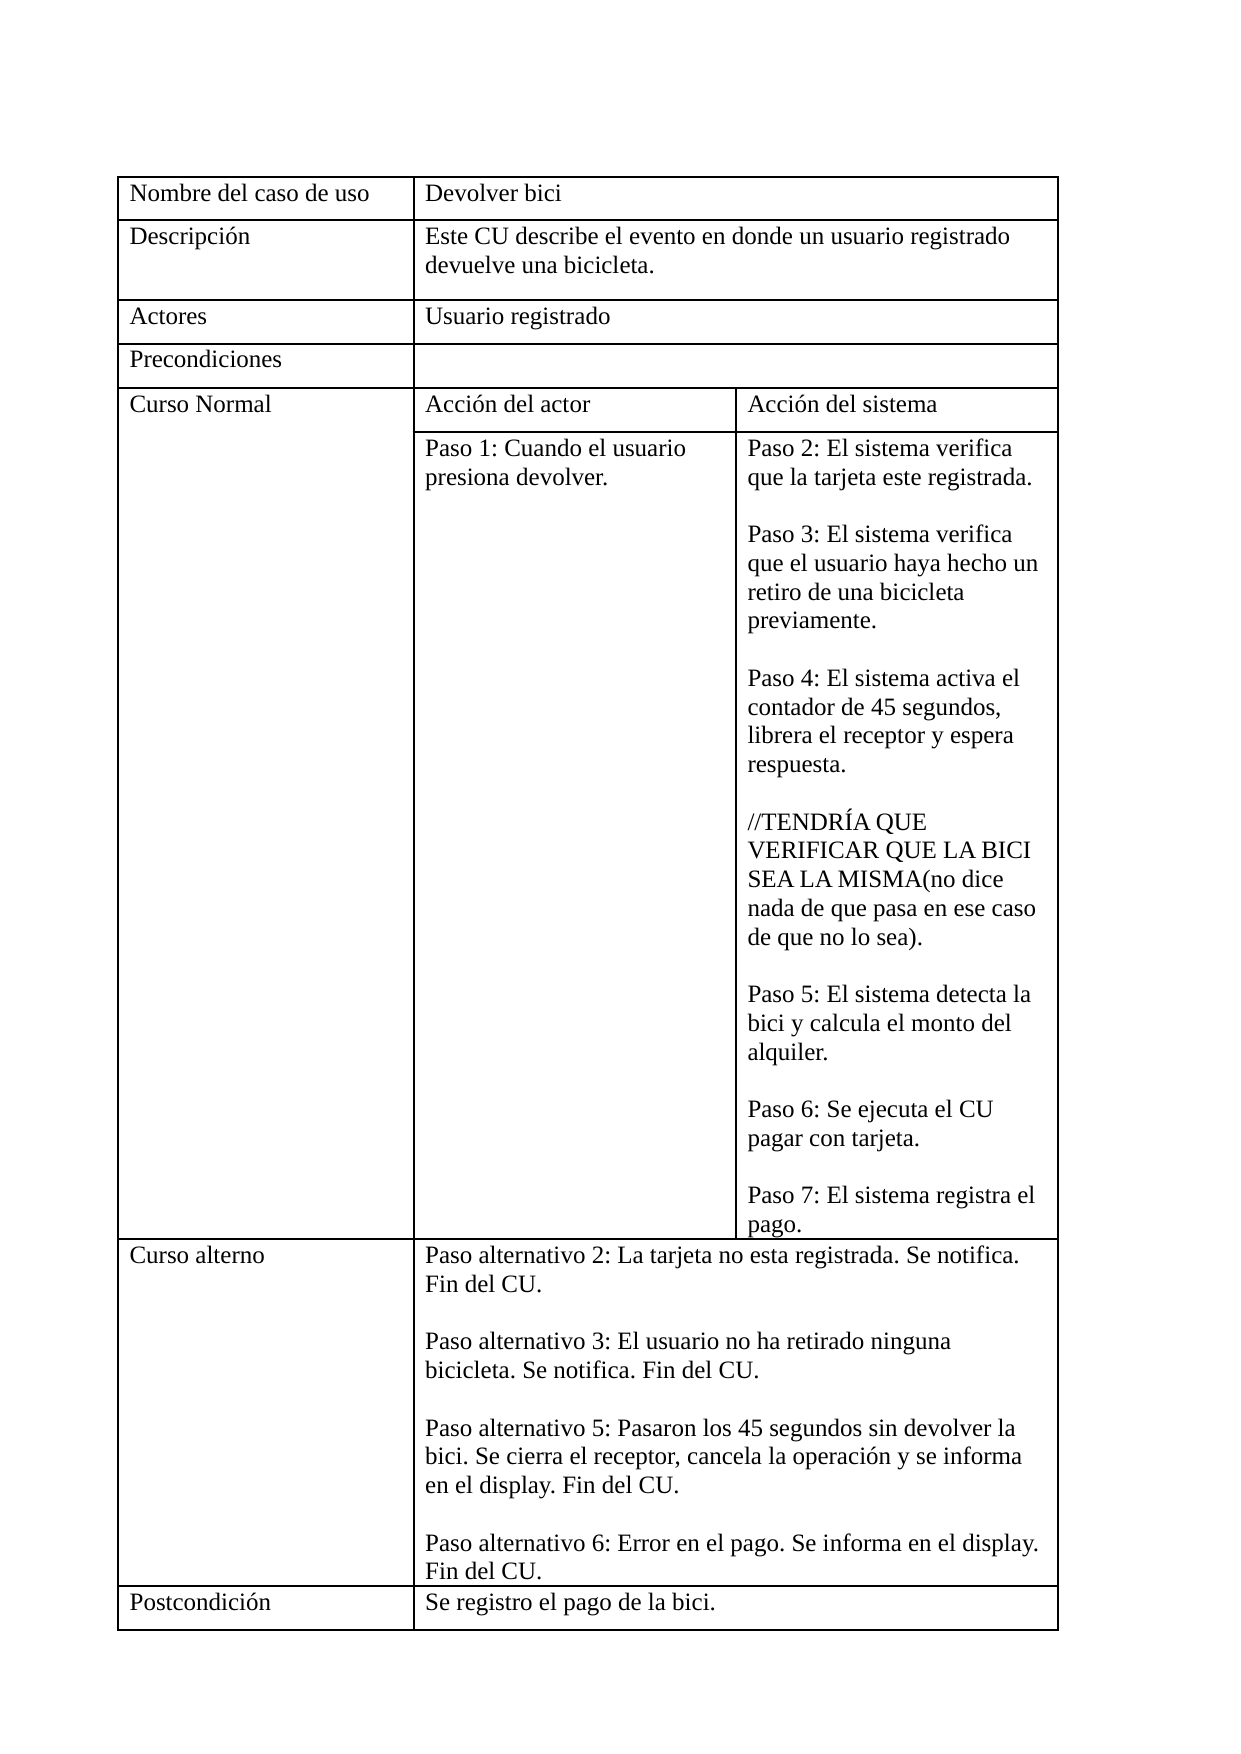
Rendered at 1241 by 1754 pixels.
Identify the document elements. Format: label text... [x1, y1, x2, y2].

table_cell Actores [119, 301, 413, 342]
table_cell [415, 345, 1057, 387]
table_header Devolver bici [415, 178, 1057, 219]
table_header Nombre del caso de uso [119, 178, 413, 219]
table_cell Postcondición [119, 1587, 413, 1629]
table_cell Acción del actor [415, 389, 735, 431]
table_cell Se registro el pago de la bici. [415, 1587, 1057, 1629]
table_cell Este CU describe el evento en donde un usuario registrado devuelve una bicicleta. [415, 221, 1057, 299]
table_cell Precondiciones [119, 345, 413, 387]
table_cell Acción del sistema [737, 389, 1057, 431]
table_cell Usuario registrado [415, 301, 1057, 342]
table_cell Curso Normal [119, 389, 413, 1238]
table_cell Descripción [119, 221, 413, 299]
table_cell Curso alterno [119, 1240, 413, 1585]
table_cell Paso 2: El sistema verifica que la tarjeta este registrada. Paso 3: El sistema verifica que el usuario haya hecho un retiro de una bicicleta previamente. Paso 4: El sistema activa el contador de 45 segundos, librera el receptor y espera respuesta. //TENDRÍA QUE VERIFICAR QUE LA BICI SEA LA MISMA(no dice nada de que pasa en ese caso de que no lo sea). Paso 5: El sistema detecta la bici y calcula el monto del alquiler. Paso 6: Se ejecuta el CU pagar con tarjeta. Paso 7: El sistema registra el pago. [737, 433, 1057, 1238]
table_cell Paso alternativo 2: La tarjeta no esta registrada. Se notifica. Fin del CU. Paso alternativo 3: El usuario no ha retirado ninguna bicicleta. Se notifica. Fin del CU. Paso alternativo 5: Pasaron los 45 segundos sin devolver la bici. Se cierra el receptor, cancela la operación y se informa en el display. Fin del CU. Paso alternativo 6: Error en el pago. Se informa en el display. Fin del CU. [415, 1240, 1057, 1585]
table_cell Paso 1: Cuando el usuario presiona devolver. [415, 433, 735, 1238]
